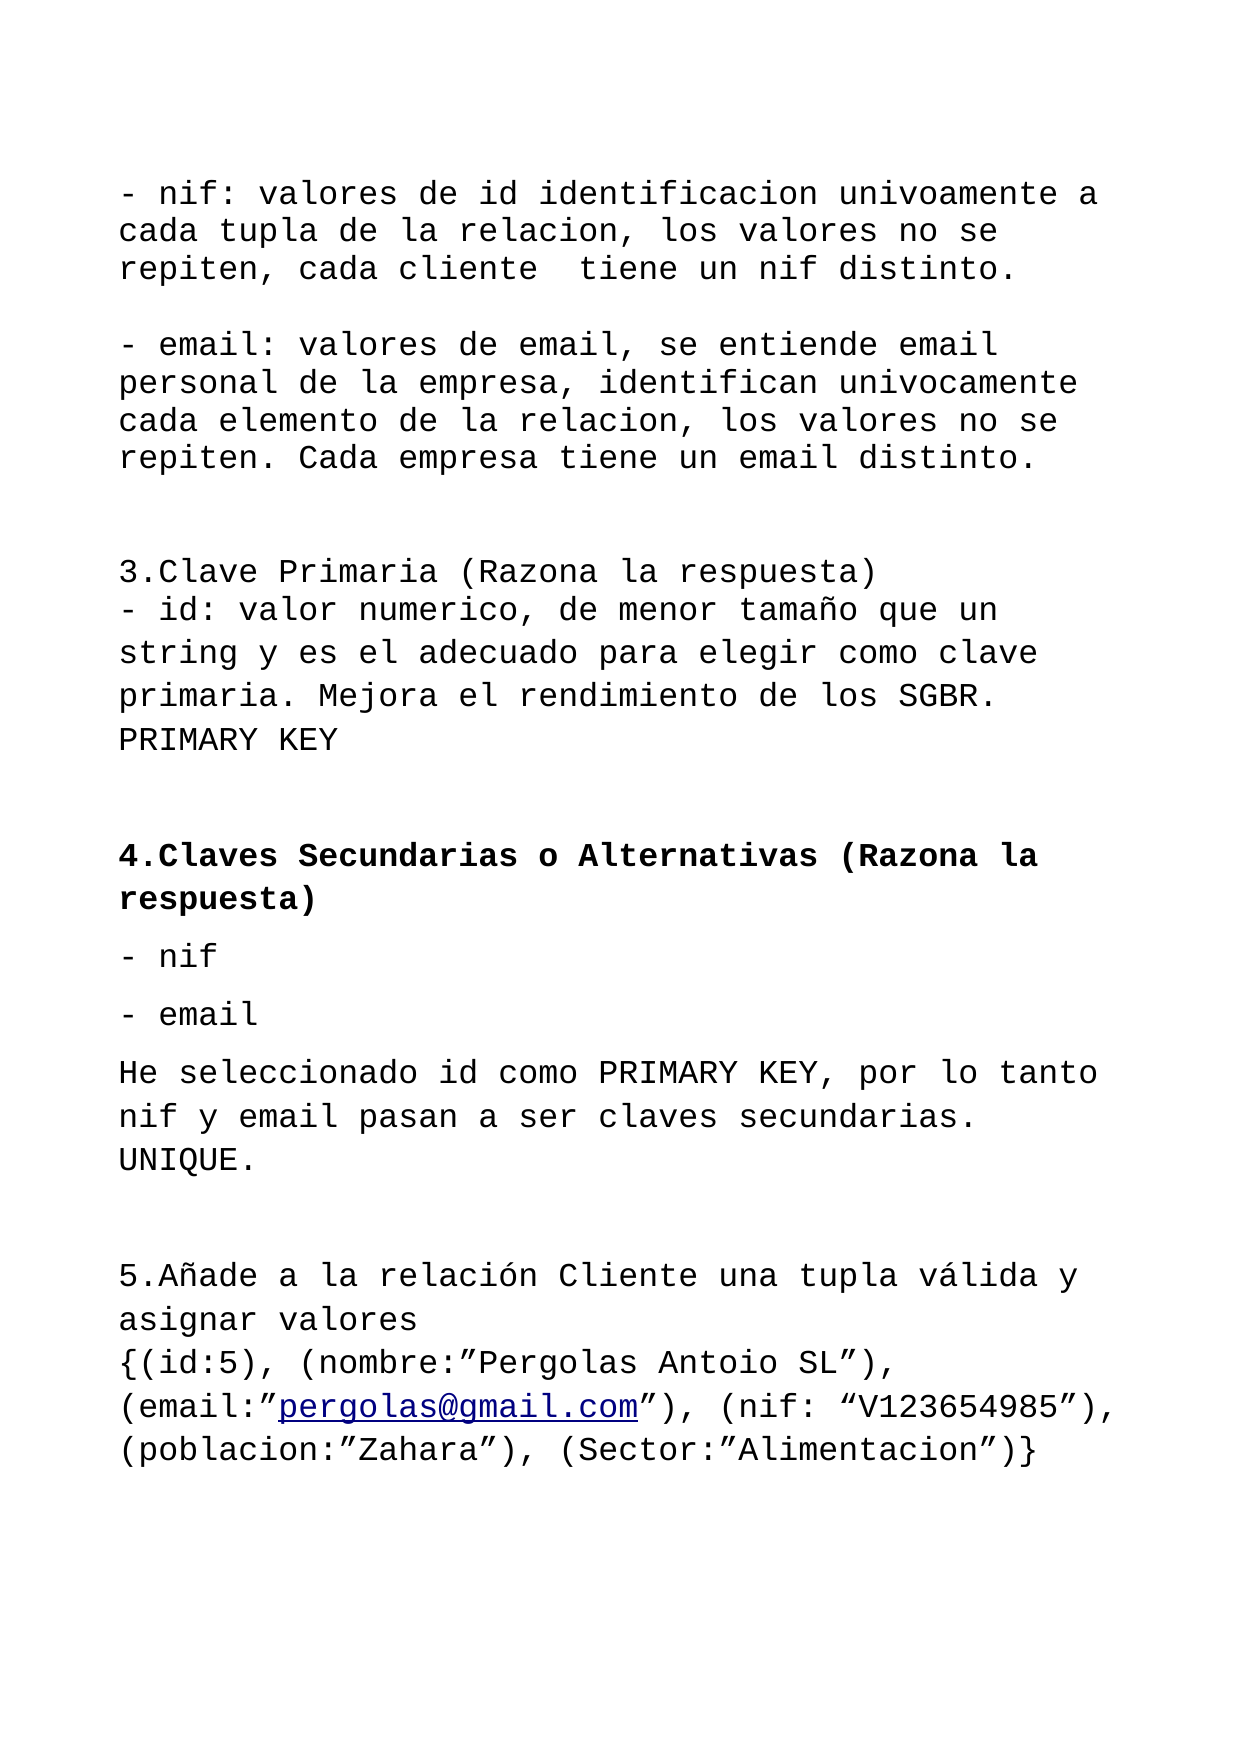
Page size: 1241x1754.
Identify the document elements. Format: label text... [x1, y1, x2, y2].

text - email: valores de email, se entiende email personal de la empresa, identifican univocamente cada elemento de la relacion, los valores no se repiten. Cada empresa tiene un email distinto. [118, 328, 1122, 479]
text - email [118, 998, 1122, 1036]
text He seleccionado id como PRIMARY KEY, por lo tanto nif y email pasan a ser claves secundarias. UNIQUE. [118, 1056, 1122, 1181]
text 4.Claves Secundarias o Alternativas (Razona la respuesta) [118, 839, 1122, 920]
text - id: valor numerico, de menor tamaño que un string y es el adecuado para elegir como clave primaria. Mejora el rendimiento de los SGBR. PRIMARY KEY [118, 592, 1122, 760]
text - nif: valores de id identificacion univoamente a cada tupla de la relacion, los valores no se repiten, cada cliente tiene un nif distinto. [118, 176, 1122, 290]
text 3.Clave Primaria (Razona la respuesta) [118, 554, 1122, 592]
text - nif [118, 940, 1122, 978]
text 5.Añade a la relación Cliente una tupla válida y asignar valores {(id:5), (nombre:”Pergolas Antoio SL”), (email:”pergolas@gmail.com”), (nif: “V123654985”), (poblacion:”Zahara”), (Sector:”Alimentacion”)} [118, 1259, 1122, 1471]
